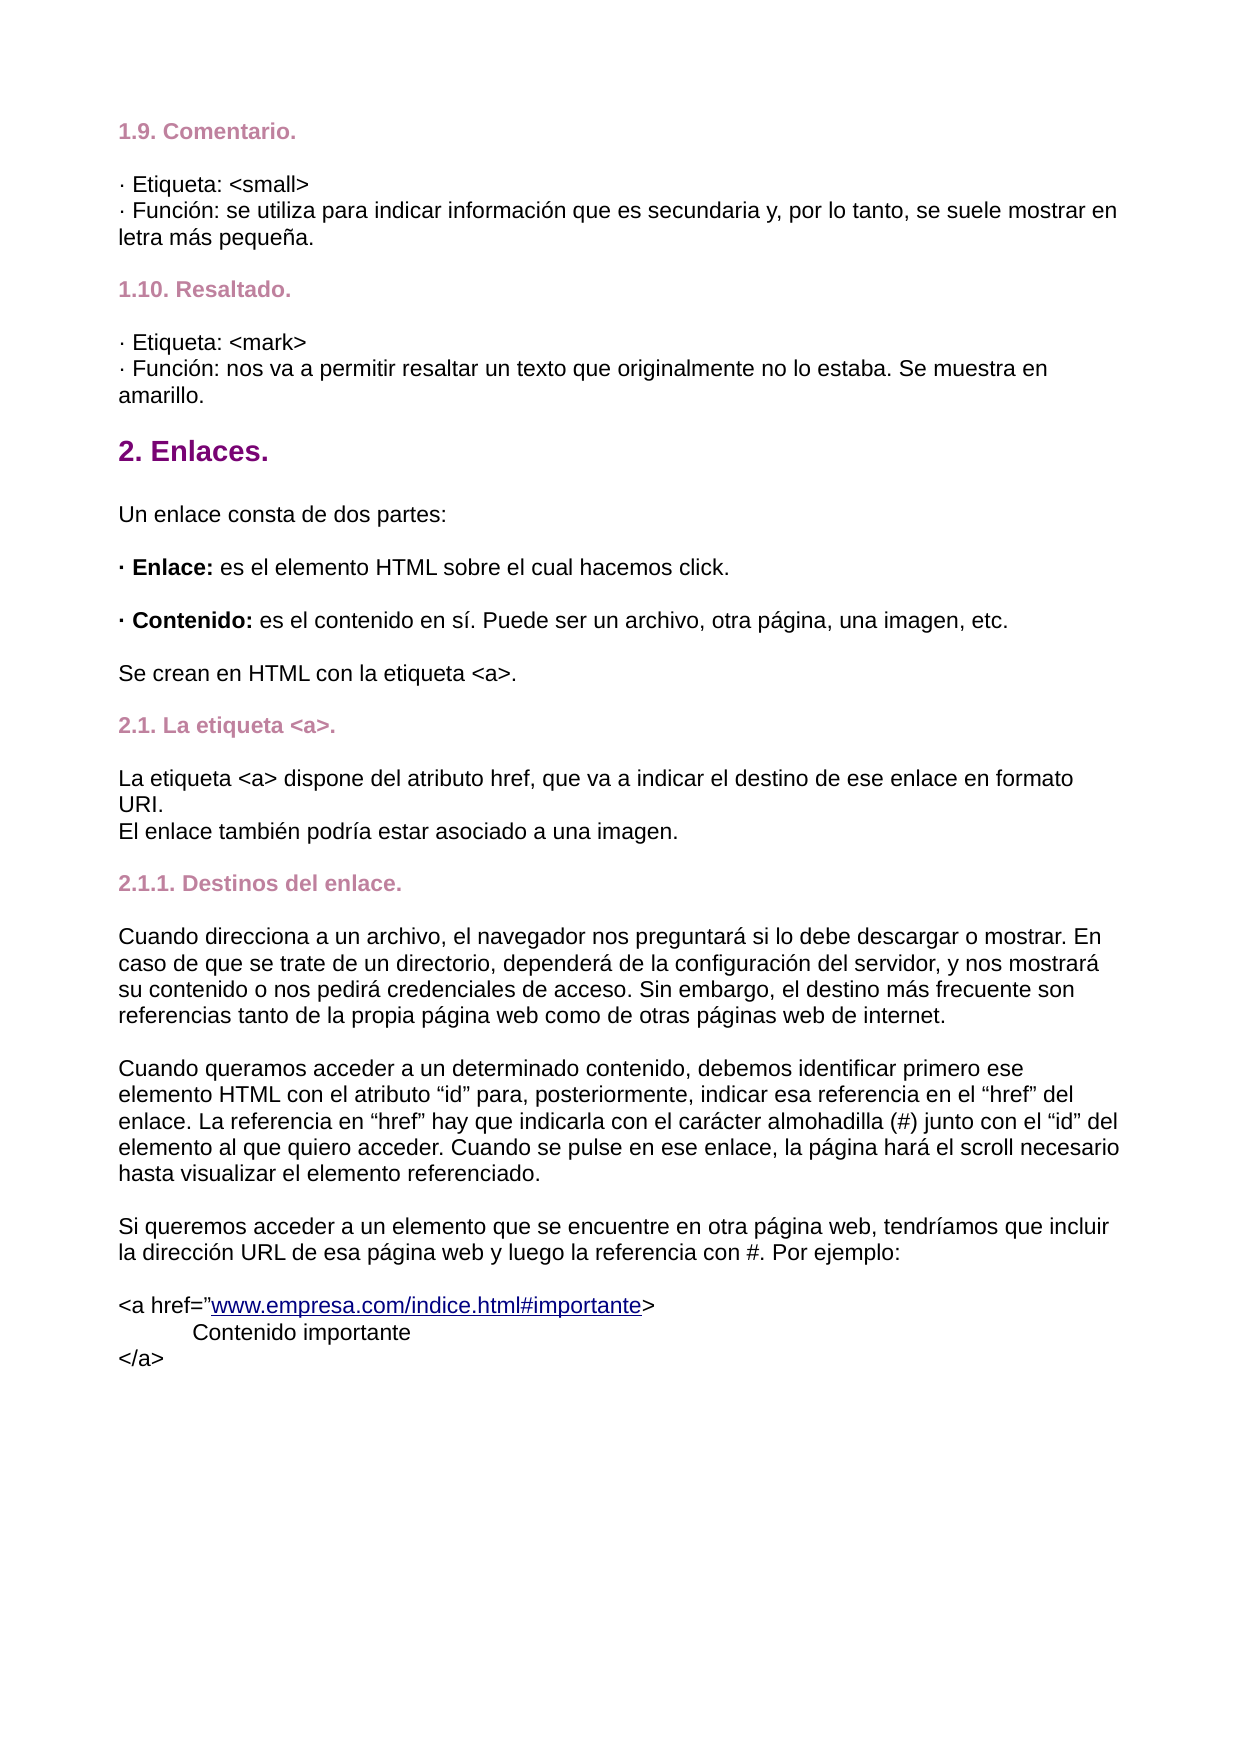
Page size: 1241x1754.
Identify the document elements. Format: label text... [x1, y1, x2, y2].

text · Contenido: es el contenido en sí. Puede ser un archivo, otra página, una imagen, etc. [118, 607, 1122, 633]
text La etiqueta <a> dispone del atributo href, que va a indicar el destino de ese enlace en formato URI. [118, 765, 1122, 818]
text El enlace también podría estar asociado a una imagen. [118, 818, 1122, 844]
text · Etiqueta: <small> [118, 171, 1122, 197]
text · Enlace: es el elemento HTML sobre el cual hacemos click. [118, 554, 1122, 581]
text 2.1. La etiqueta <a>. [118, 712, 1122, 739]
text 1.10. Resaltado. [118, 276, 1122, 303]
text Un enlace consta de dos partes: [118, 501, 1122, 528]
text 2. Enlaces. [118, 434, 1122, 468]
text <a href=”www.empresa.com/indice.html#importante> [118, 1292, 1122, 1318]
text Si queremos acceder a un elemento que se encuentre en otra página web, tendríamos que incluir la dirección URL de esa página web y luego la referencia con #. Por ejemplo: [118, 1213, 1122, 1266]
text · Función: nos va a permitir resaltar un texto que originalmente no lo estaba. Se muestra en amarillo. [118, 355, 1122, 408]
text · Función: se utiliza para indicar información que es secundaria y, por lo tanto, se suele mostrar en letra más pequeña. [118, 197, 1122, 250]
text Cuando direcciona a un archivo, el navegador nos preguntará si lo debe descargar o mostrar. En caso de que se trate de un directorio, dependerá de la configuración del servidor, y nos mostrará su contenido o nos pedirá credenciales de acceso. Sin embargo, el destino más frecuente son referencias tanto de la propia página web como de otras páginas web de internet. [118, 923, 1122, 1028]
text Contenido importante [118, 1318, 1122, 1345]
text Cuando queramos acceder a un determinado contenido, debemos identificar primero ese elemento HTML con el atributo “id” para, posteriormente, indicar esa referencia en el “href” del enlace. La referencia en “href” hay que indicarla con el carácter almohadilla (#) junto con el “id” del elemento al que quiero acceder. Cuando se pulse en ese enlace, la página hará el scroll necesario hasta visualizar el elemento referenciado. [118, 1055, 1122, 1187]
text 2.1.1. Destinos del enlace. [118, 870, 1122, 897]
text </a> [118, 1345, 1122, 1371]
text Se crean en HTML con la etiqueta <a>. [118, 659, 1122, 686]
text 1.9. Comentario. [118, 118, 1122, 144]
text · Etiqueta: <mark> [118, 329, 1122, 355]
